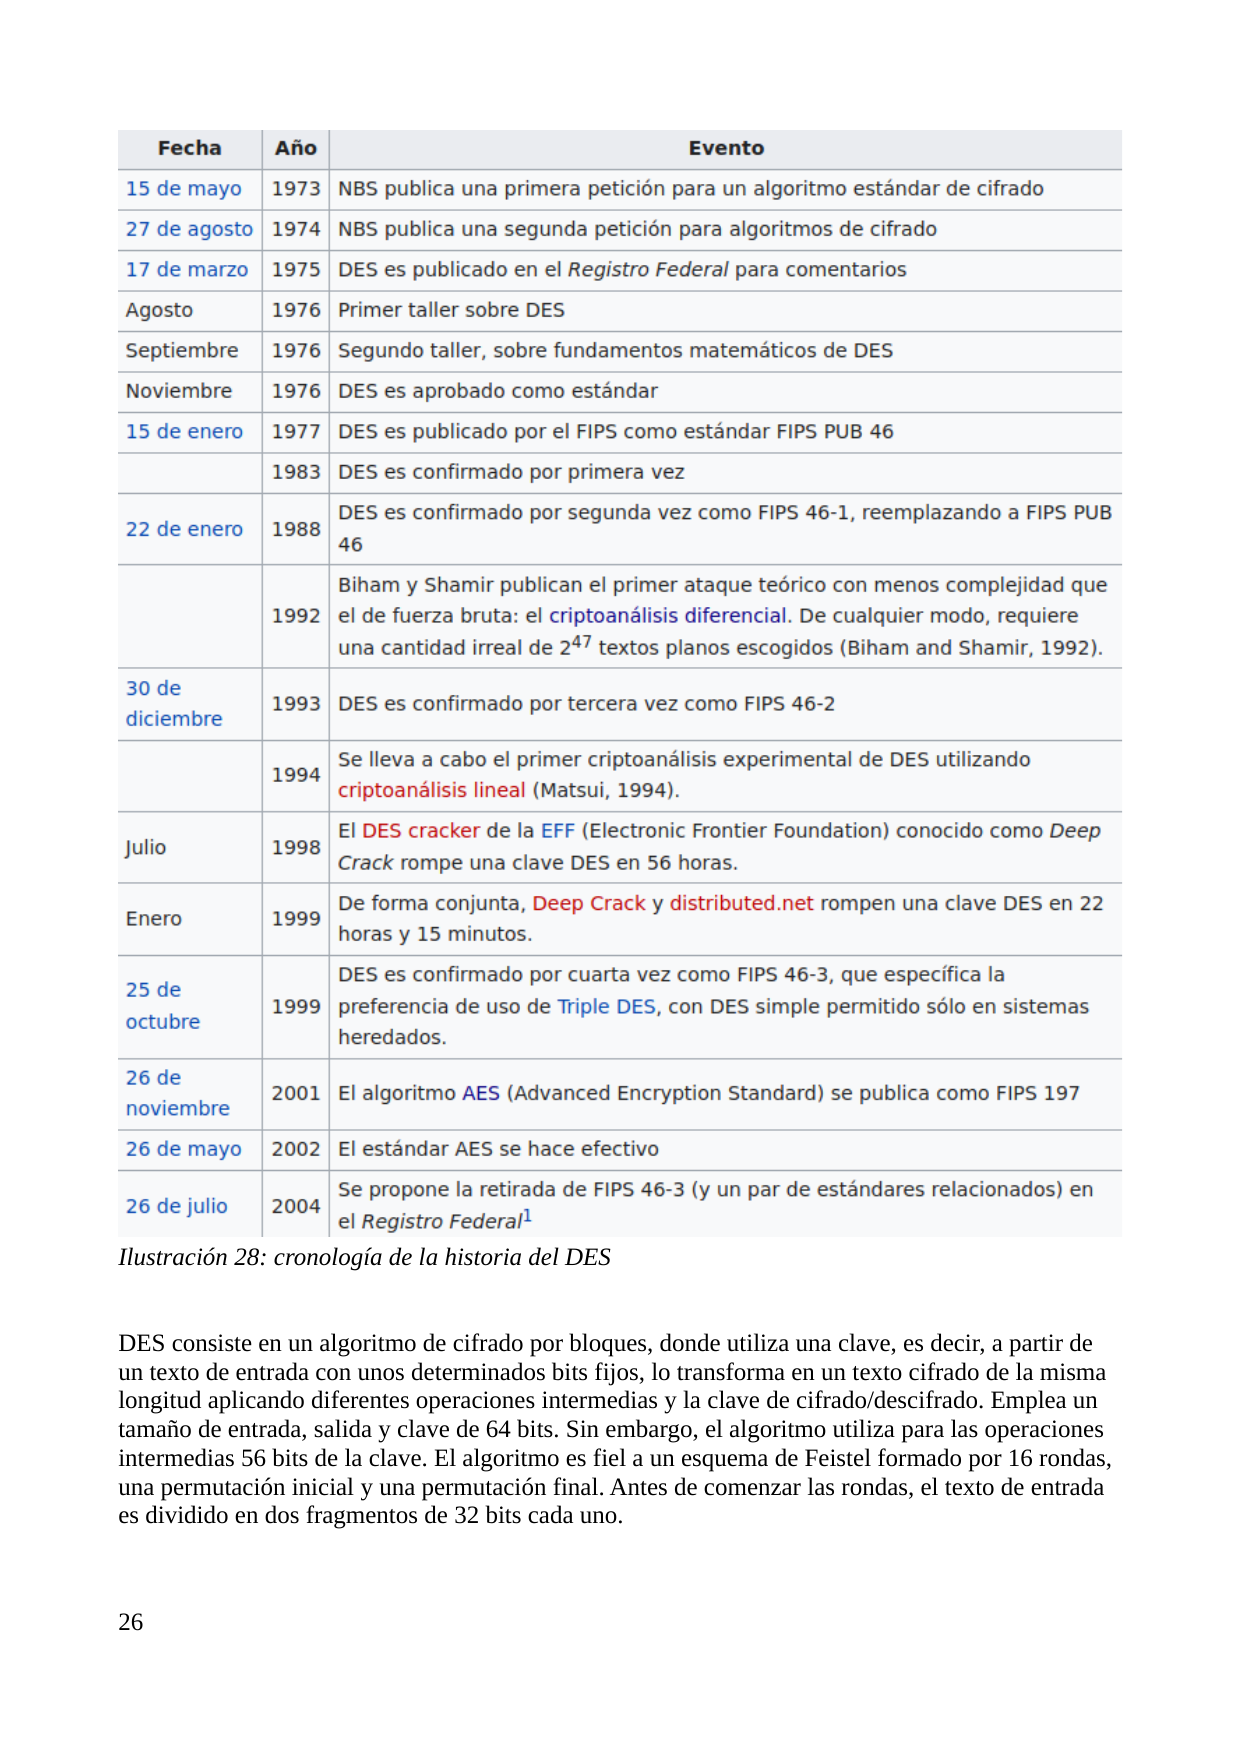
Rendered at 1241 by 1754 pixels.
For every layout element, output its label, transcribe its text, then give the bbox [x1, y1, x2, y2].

text Ilustración 28: cronología de la historia del DES [118, 1237, 1122, 1271]
text DES consiste en un algoritmo de cifrado por bloques, donde utiliza una clave, es decir, a partir de un texto de entrada con unos determinados bits fijos, lo transforma en un texto cifrado de la misma longitud aplicando diferentes operaciones intermedias y la clave de cifrado/descifrado. Emplea un tamaño de entrada, salida y clave de 64 bits. Sin embargo, el algoritmo utiliza para las operaciones intermedias 56 bits de la clave. El algoritmo es fiel a un esquema de Feistel formado por 16 rondas, una permutación inicial y una permutación final. Antes de comenzar las rondas, el texto de entrada es dividido en dos fragmentos de 32 bits cada uno. [118, 1328, 1122, 1529]
picture [118, 130, 1123, 1237]
